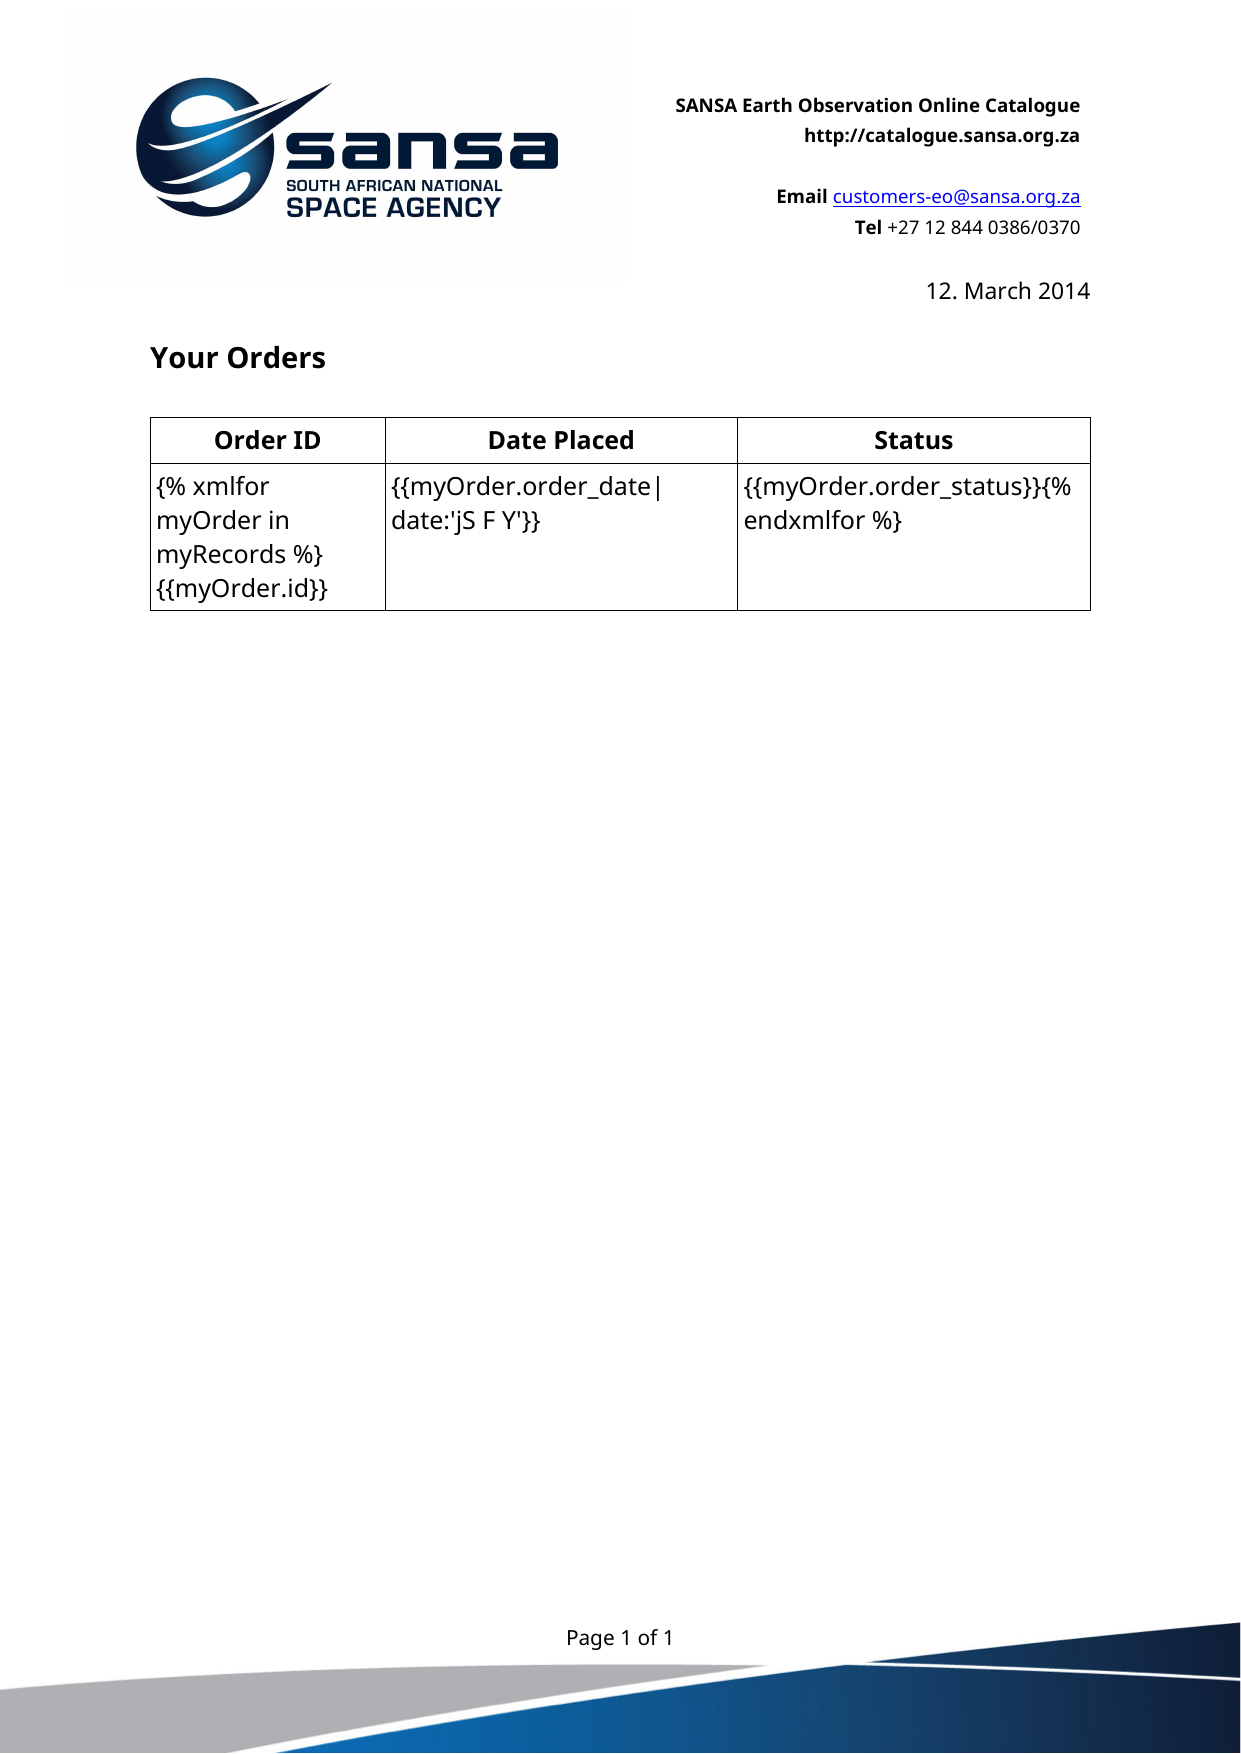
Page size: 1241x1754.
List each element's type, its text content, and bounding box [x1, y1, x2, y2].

picture [0, 1612, 1241, 1753]
table_cell {{myOrder.order_date|date:'jS F Y'}} [386, 464, 737, 610]
text Your Orders [150, 337, 1090, 377]
table_cell {% xmlfor myOrder in myRecords %}{{myOrder.id}} [151, 464, 385, 610]
picture [67, 9, 627, 286]
table_cell {{myOrder.order_status}}{% endxmlfor %} [738, 464, 1090, 610]
table_header Status [738, 418, 1090, 462]
table_header Date Placed [386, 418, 737, 462]
table_header Order ID [151, 418, 385, 462]
text 12. March 2014 [150, 275, 1090, 306]
